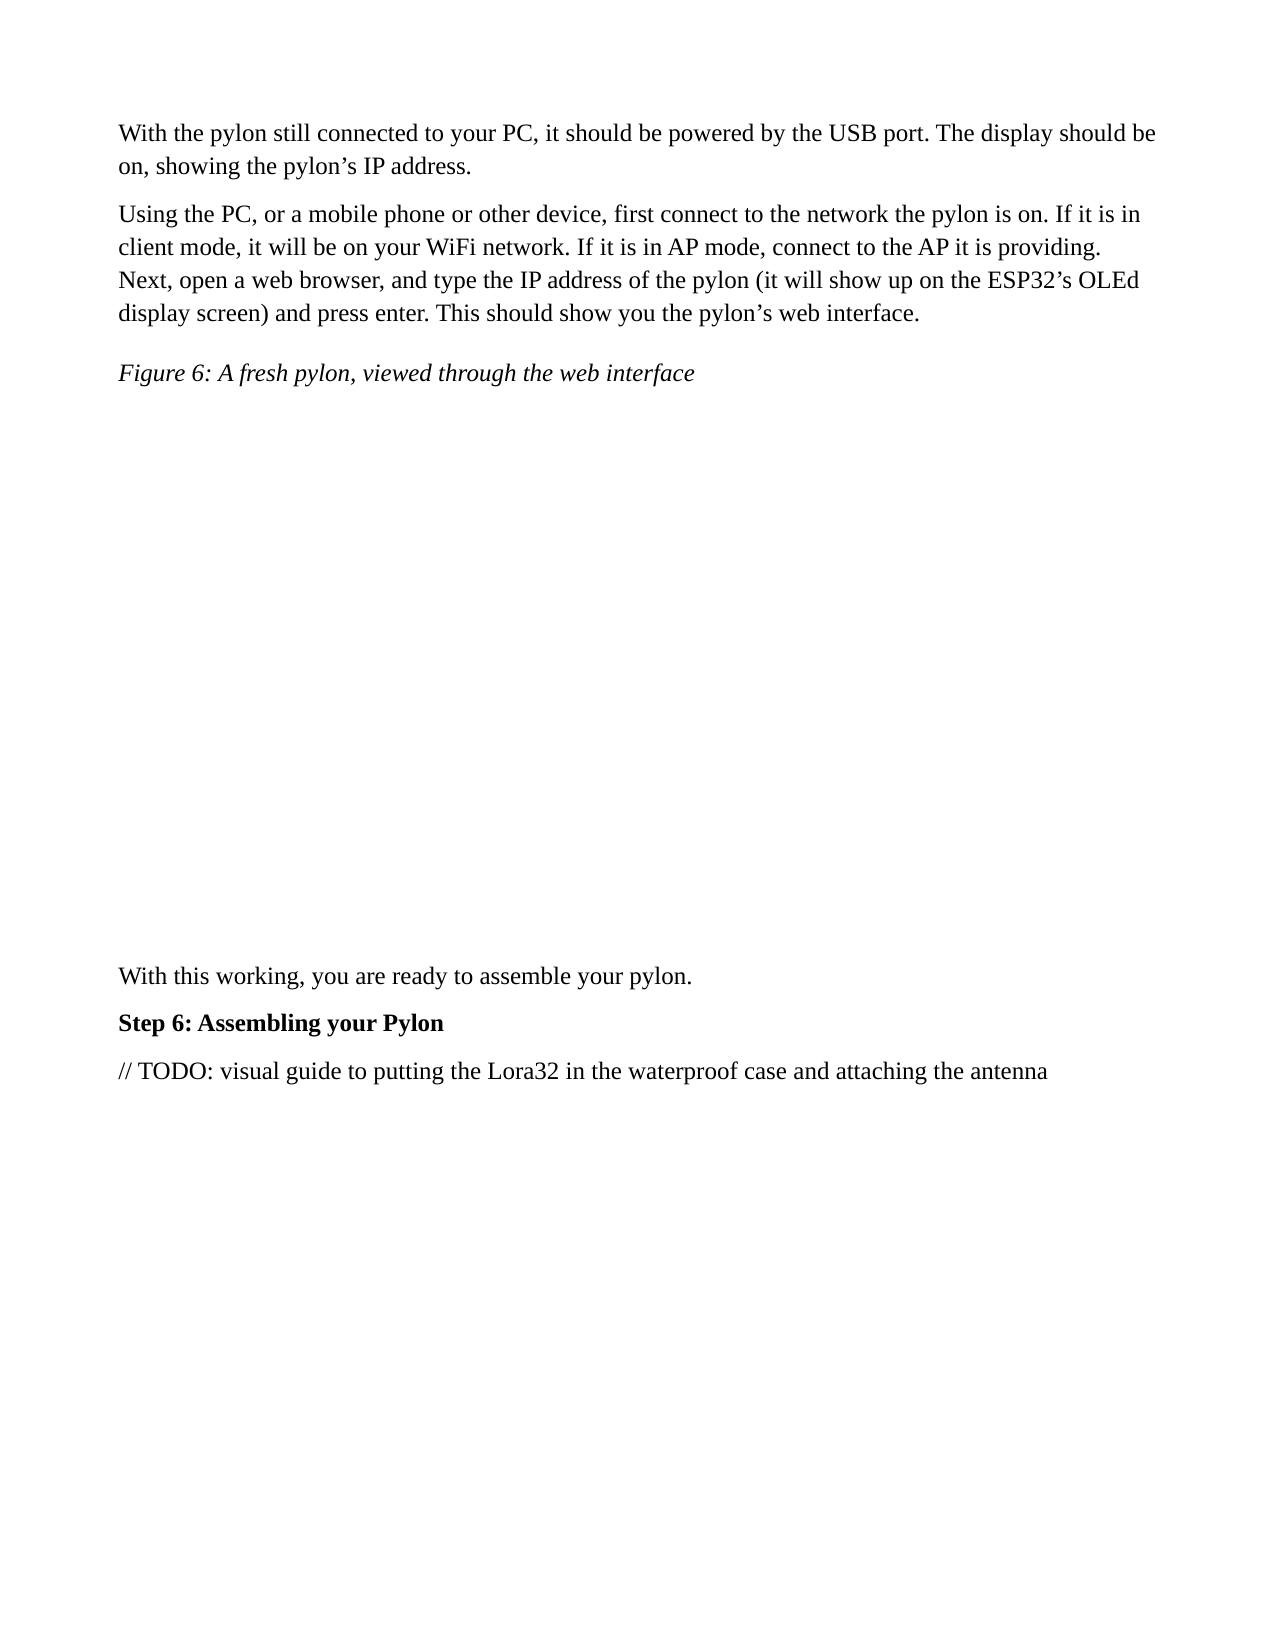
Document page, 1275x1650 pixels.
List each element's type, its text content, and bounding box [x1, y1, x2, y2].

text Using the PC, or a mobile phone or other device, first connect to the network the pylon is on. If it is in client mode, it will be on your WiFi network. If it is in AP mode, connect to the AP it is providing. Next, open a web browser, and type the IP address of the pylon (it will show up on the ESP32’s OLEd display screen) and press enter. This should show you the pylon’s web interface. [118, 199, 1157, 327]
text With the pylon still connected to your PC, it should be powered by the USB port. The display should be on, showing the pylon’s IP address. [118, 118, 1157, 180]
text // TODO: visual guide to putting the Lora32 in the waterproof case and attaching the antenna [118, 1056, 1157, 1085]
text With this working, you are ready to assemble your pylon. [118, 961, 1157, 990]
text Figure 6: A fresh pylon, viewed through the web interface [118, 358, 1157, 387]
text Step 6: Assembling your Pylon [118, 1008, 1157, 1037]
